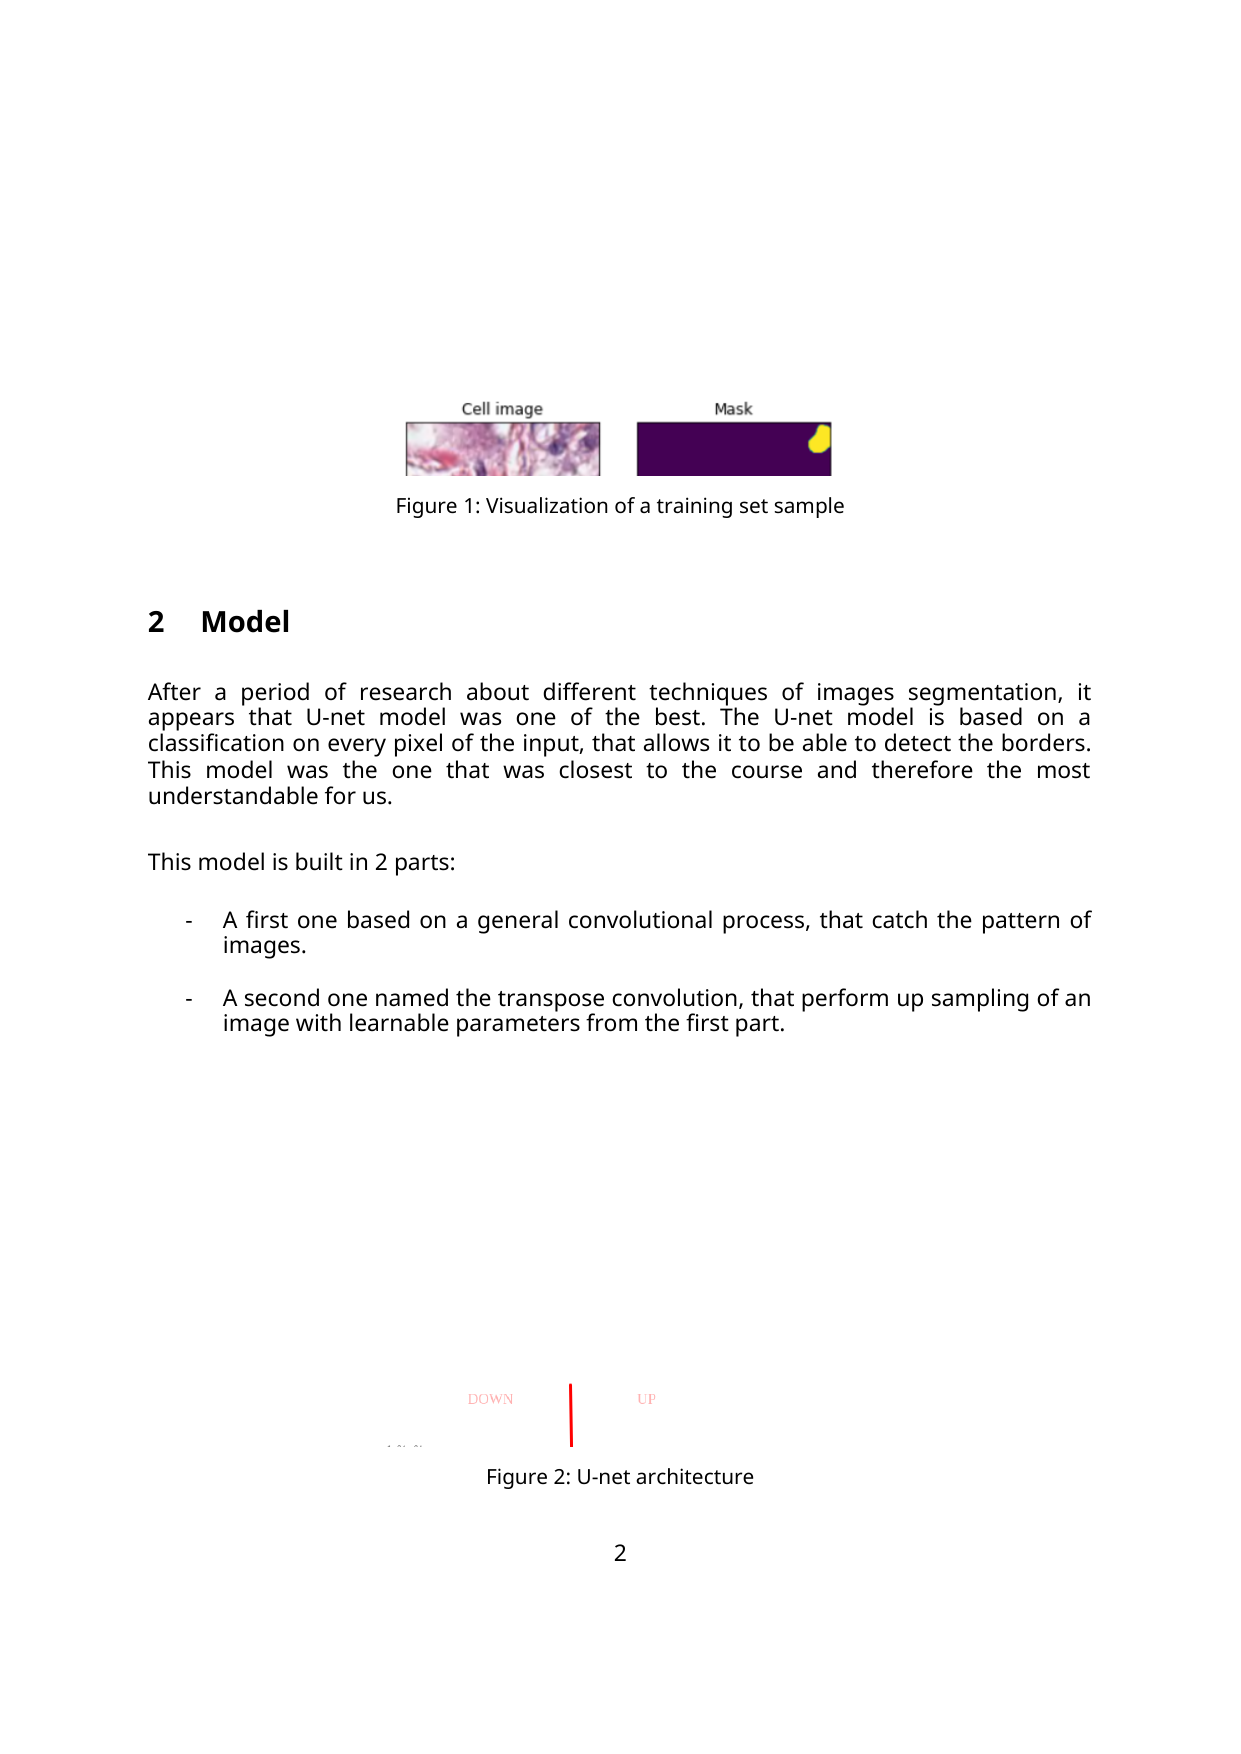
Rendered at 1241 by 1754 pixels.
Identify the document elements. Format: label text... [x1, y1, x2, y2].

list A first one based on a general convolutional process, that catch the pattern of images. [185, 907, 1093, 960]
subtitle Model [148, 605, 1093, 639]
list A second one named the transpose convolution, that perform up sampling of an image with learnable parameters from the first part. [185, 985, 1093, 1038]
text After a period of research about different techniques of images segmentation, it appears that U-net model was one of the best. The U-net model is based on a classification on every pixel of the input, that allows it to be able to detect the borders. This model was the one that was closest to the course and therefore the most understandable for us. [148, 679, 1093, 811]
text Figure 1: Visualization of a training set sample [148, 494, 1093, 518]
text Figure 2: U-net architecture [148, 1465, 1093, 1489]
text This model is built in 2 parts: [148, 849, 1093, 876]
